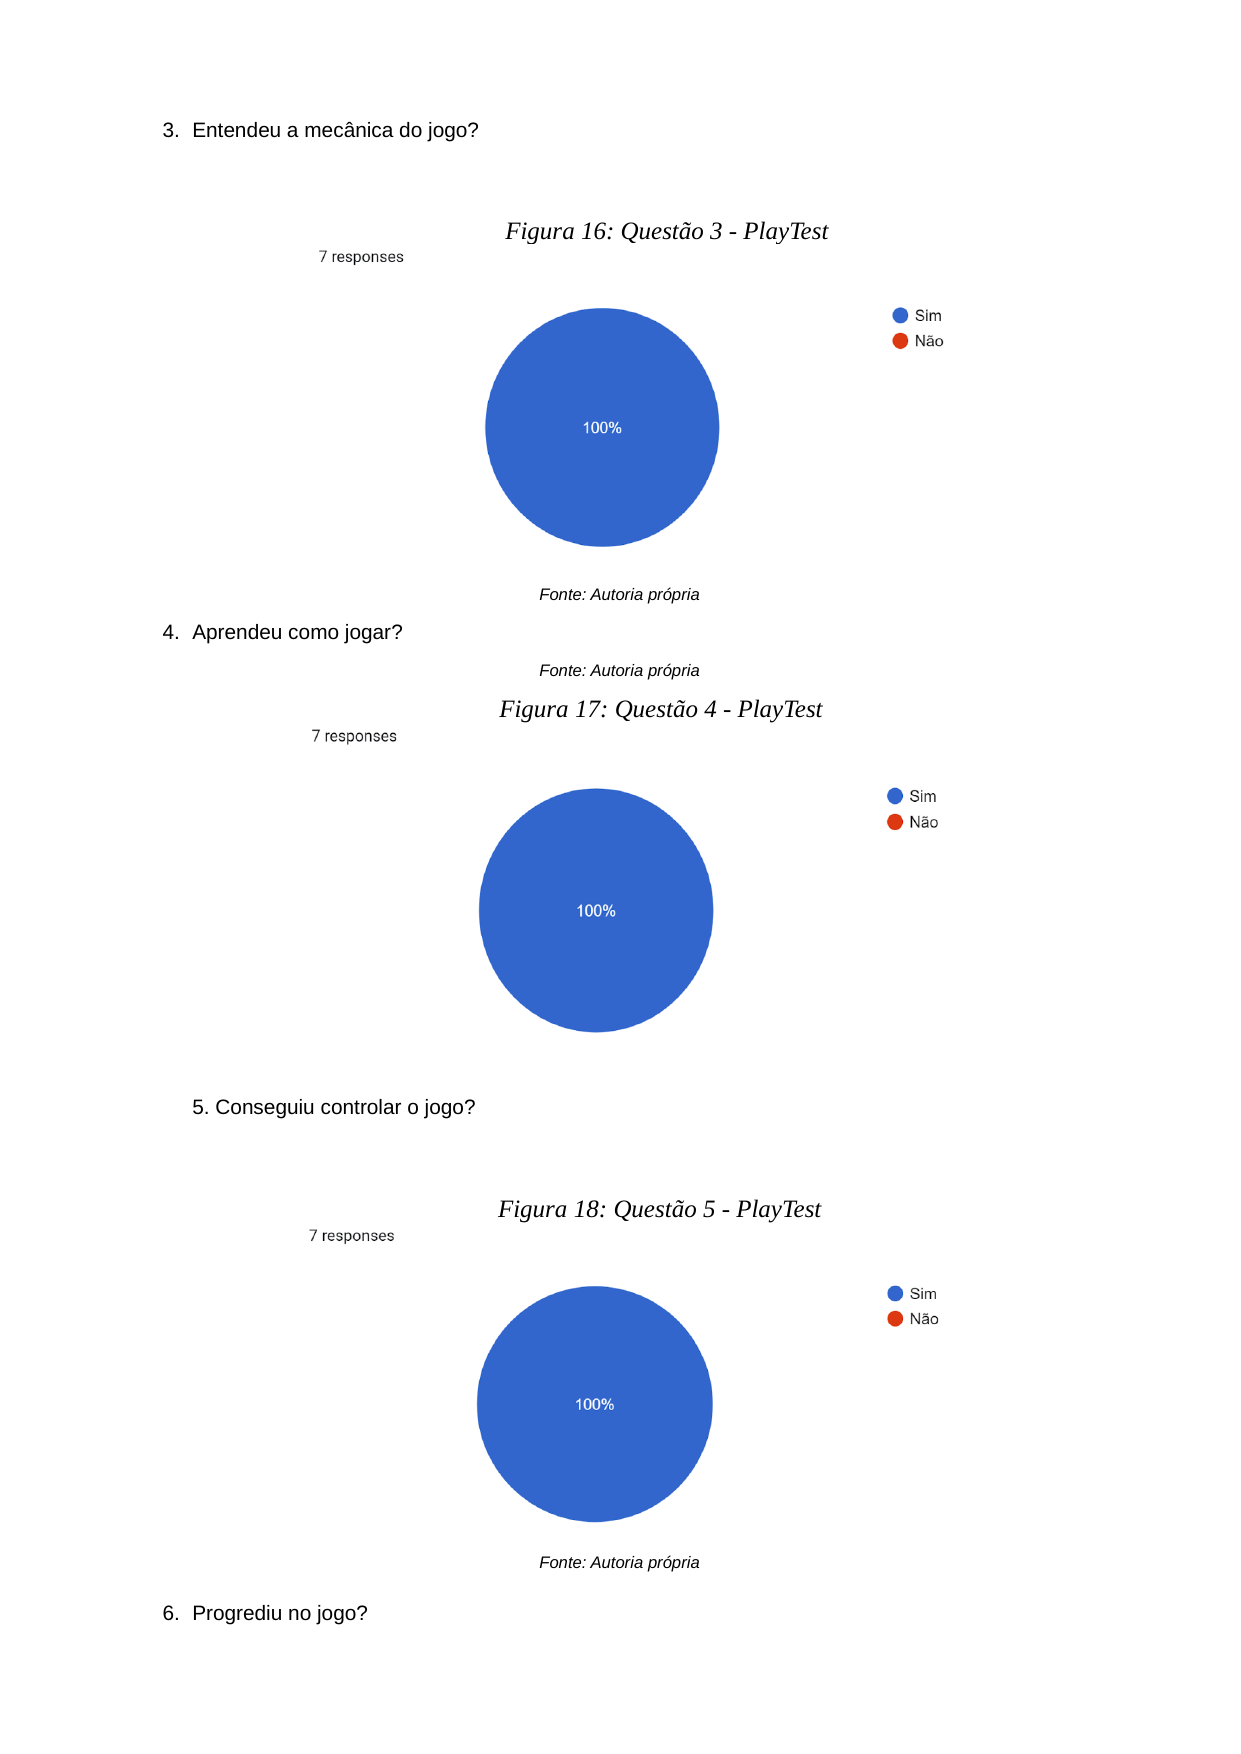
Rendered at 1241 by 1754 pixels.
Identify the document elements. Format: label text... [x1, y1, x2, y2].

list 5. Conseguiu controlar o jogo? [162, 696, 1122, 1119]
list Aprendeu como jogar? [162, 620, 1122, 644]
list [273, 723, 1051, 1090]
list Figura 17: Questão 4 - PlayTest [273, 694, 1051, 723]
text Fonte: Autoria própria [118, 219, 1122, 603]
text [278, 1182, 1044, 1194]
picture [280, 723, 1044, 1053]
list Progrediu no jogo? [162, 1600, 1122, 1624]
text Fonte: Autoria própria [118, 661, 1122, 680]
list Entendeu a mecânica do jogo? [162, 118, 1122, 142]
picture [287, 244, 1049, 567]
list [273, 682, 1051, 694]
text Figura 16: Questão 3 - PlayTest [280, 216, 1056, 245]
text Figura 18: Questão 5 - PlayTest [278, 1194, 1044, 1223]
picture [277, 1223, 1044, 1542]
text Fonte: Autoria própria [118, 1208, 1122, 1572]
